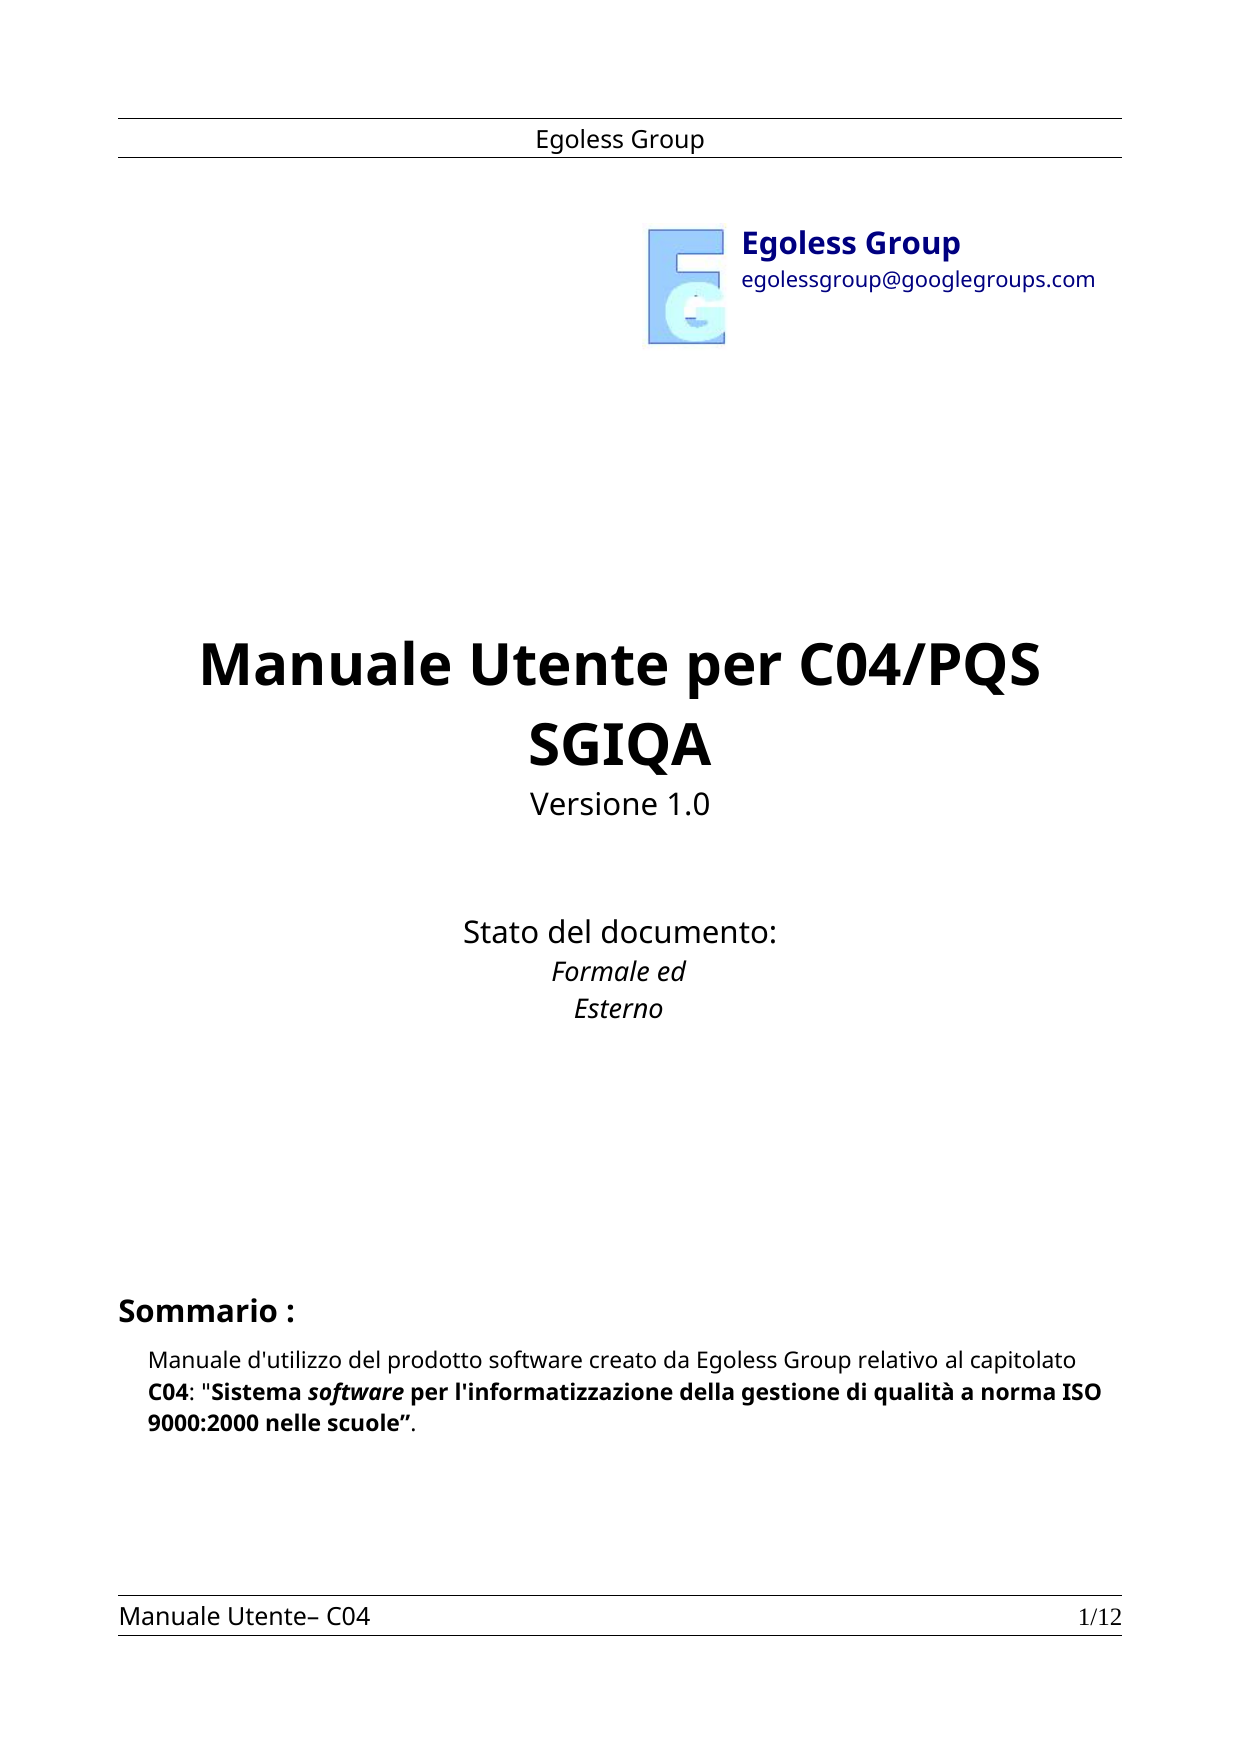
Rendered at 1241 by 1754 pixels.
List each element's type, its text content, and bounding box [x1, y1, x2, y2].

text Manuale d'utilizzo del prodotto software creato da Egoless Group relativo al capitolato C04: "Sistema software per l'informatizzazione della gestione di qualità a norma ISO 9000:2000 nelle scuole”. [148, 1344, 1122, 1438]
table_header [118, 216, 735, 385]
text Stato del documento: [118, 910, 1122, 953]
text Esterno [118, 989, 1122, 1026]
table_header Egoless Group egolessgroup@googlegroups.com [735, 216, 1122, 385]
text Formale ed [118, 953, 1122, 989]
text SGIQA [118, 703, 1122, 782]
picture [642, 223, 733, 352]
text Manuale Utente per C04/PQS [118, 623, 1122, 703]
text Versione 1.0 [118, 782, 1122, 825]
text Sommario : [118, 1289, 1122, 1332]
